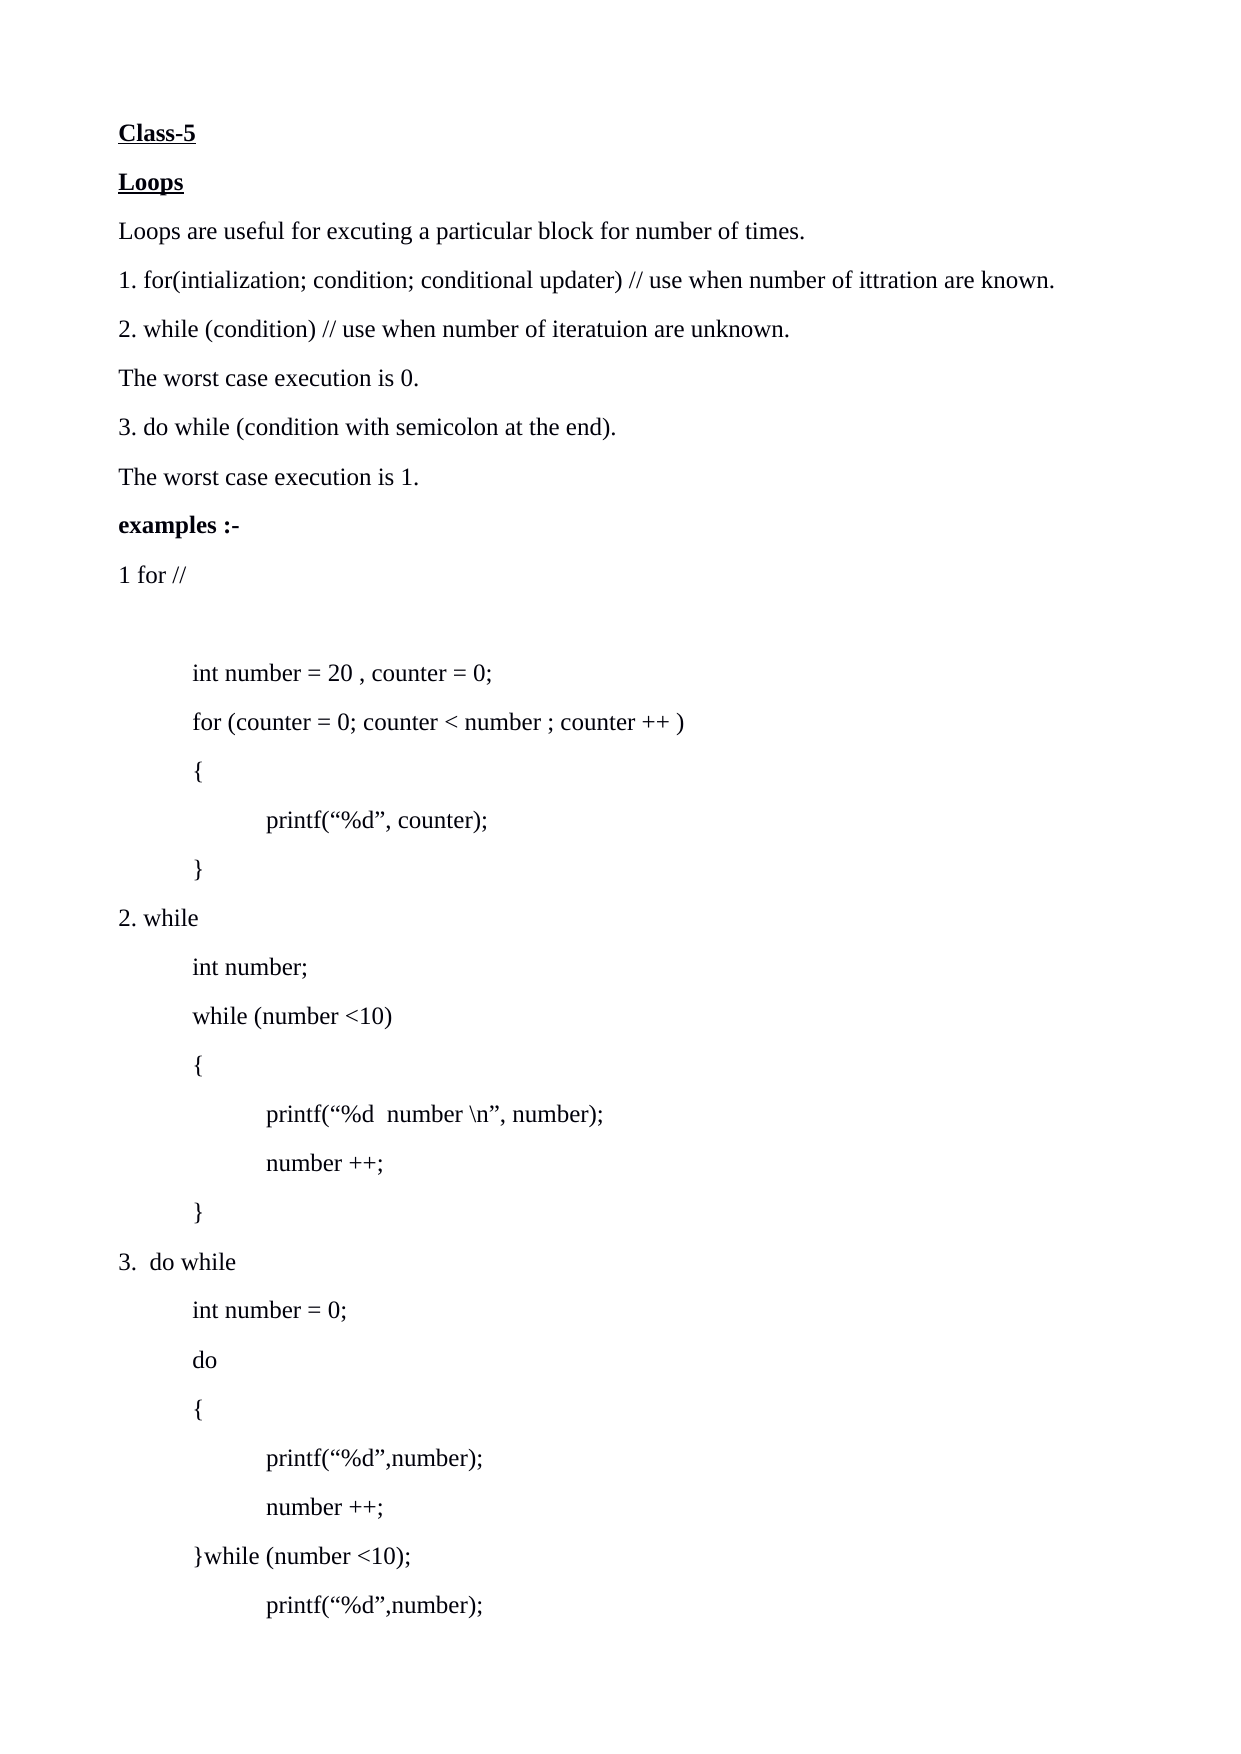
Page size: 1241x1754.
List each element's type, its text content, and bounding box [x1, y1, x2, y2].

text { [118, 1394, 1122, 1422]
text 2. while (condition) // use when number of iteratuion are unknown. [118, 314, 1122, 343]
text } [118, 1197, 1122, 1226]
text 3. do while (condition with semicolon at the end). [118, 412, 1122, 441]
text int number = 0; [118, 1296, 1122, 1324]
text printf(“%d”,number); [118, 1443, 1122, 1472]
text Loops [118, 167, 1122, 196]
text The worst case execution is 1. [118, 462, 1122, 490]
text int number; [118, 952, 1122, 981]
text printf(“%d”,number); [118, 1590, 1122, 1619]
text while (number <10) [118, 1001, 1122, 1030]
text printf(“%d”, counter); [118, 805, 1122, 834]
text 3. do while [118, 1247, 1122, 1275]
text do [118, 1345, 1122, 1373]
text 1 for // [118, 560, 1122, 588]
text printf(“%d number \n”, number); [118, 1099, 1122, 1128]
text { [118, 1050, 1122, 1079]
text 2. while [118, 903, 1122, 932]
text Loops are useful for excuting a particular block for number of times. [118, 216, 1122, 245]
text Class-5 [118, 118, 1122, 147]
text number ++; [118, 1148, 1122, 1177]
text number ++; [118, 1492, 1122, 1521]
text int number = 20 , counter = 0; [118, 658, 1122, 687]
text The worst case execution is 0. [118, 363, 1122, 392]
text 1. for(intialization; condition; conditional updater) // use when number of ittration are known. [118, 265, 1122, 294]
text } [118, 854, 1122, 883]
text }while (number <10); [118, 1541, 1122, 1570]
text { [118, 756, 1122, 785]
text examples :- [118, 511, 1122, 539]
text for (counter = 0; counter < number ; counter ++ ) [118, 707, 1122, 736]
